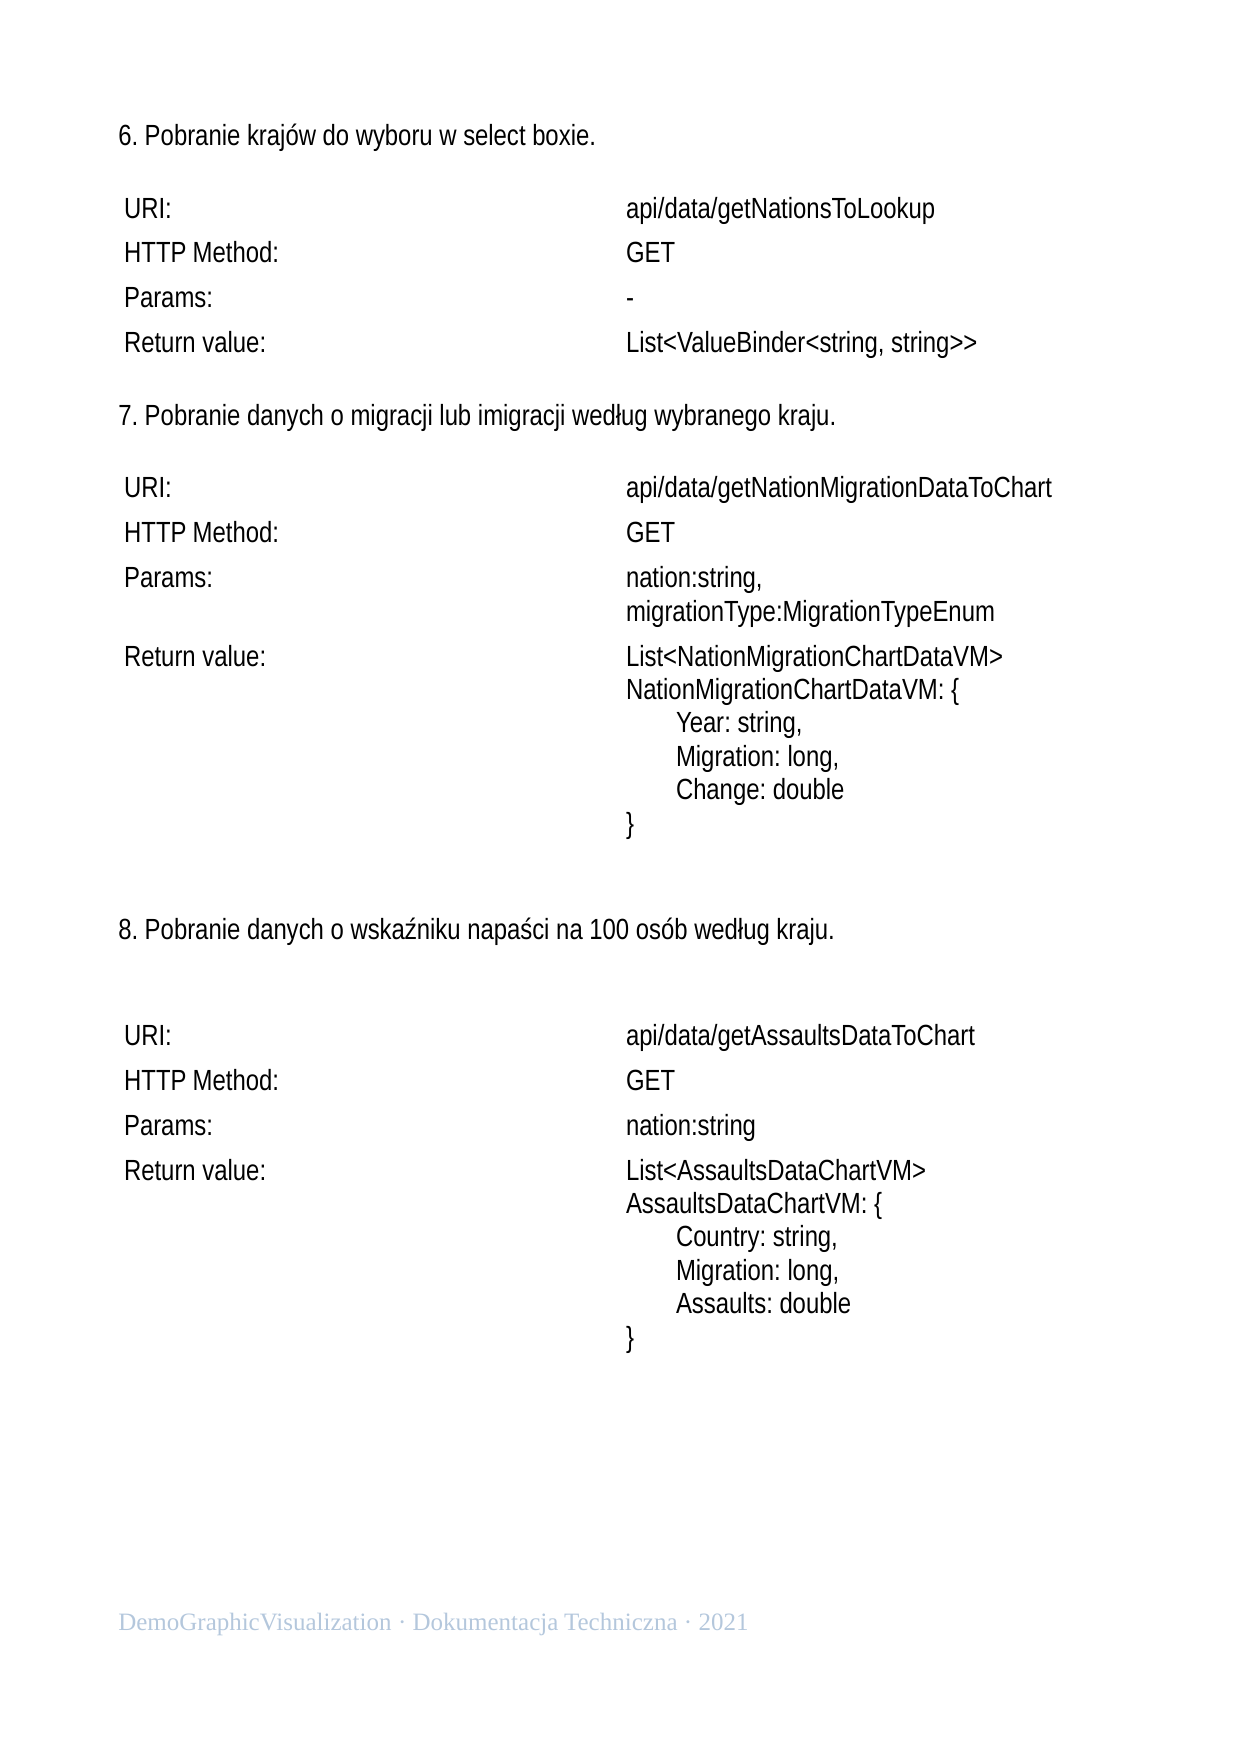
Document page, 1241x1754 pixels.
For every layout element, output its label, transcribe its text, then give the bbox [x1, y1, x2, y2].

table_cell List<ValueBinder<string, string>> [620, 320, 1122, 364]
table_cell nation:string, migrationType:MigrationTypeEnum [620, 555, 1122, 633]
table_cell GET [620, 230, 1122, 275]
table_header api/data/getAssaultsDataToChart [620, 1012, 1122, 1057]
table_cell Return value: [118, 633, 620, 845]
table_cell Params: [118, 1102, 620, 1147]
table_cell Return value: [118, 1147, 620, 1359]
table_cell List<NationMigrationChartDataVM> NationMigrationChartDataVM: { Year: string, Migration: long, Change: double } [620, 633, 1122, 845]
table_cell - [620, 275, 1122, 320]
table_cell Params: [118, 275, 620, 320]
text 7. Pobranie danych o migracji lub imigracji według wybranego kraju. [118, 398, 1122, 431]
table_header URI: [118, 465, 620, 510]
table_cell List<AssaultsDataChartVM> AssaultsDataChartVM: { Country: string, Migration: long, Assaults: double } [620, 1147, 1122, 1359]
table_header api/data/getNationMigrationDataToChart [620, 465, 1122, 510]
table_cell Params: [118, 555, 620, 633]
table_header URI: [118, 1012, 620, 1057]
table_header api/data/getNationsToLookup [620, 185, 1122, 230]
table_cell GET [620, 510, 1122, 555]
table_cell Return value: [118, 320, 620, 364]
table_cell GET [620, 1057, 1122, 1102]
table_cell HTTP Method: [118, 510, 620, 555]
text 6. Pobranie krajów do wyboru w select boxie. [118, 118, 1122, 152]
table_cell nation:string [620, 1102, 1122, 1147]
text 8. Pobranie danych o wskaźniku napaści na 100 osób według kraju. [118, 912, 1122, 945]
table_cell HTTP Method: [118, 230, 620, 275]
table_cell HTTP Method: [118, 1057, 620, 1102]
table_header URI: [118, 185, 620, 230]
